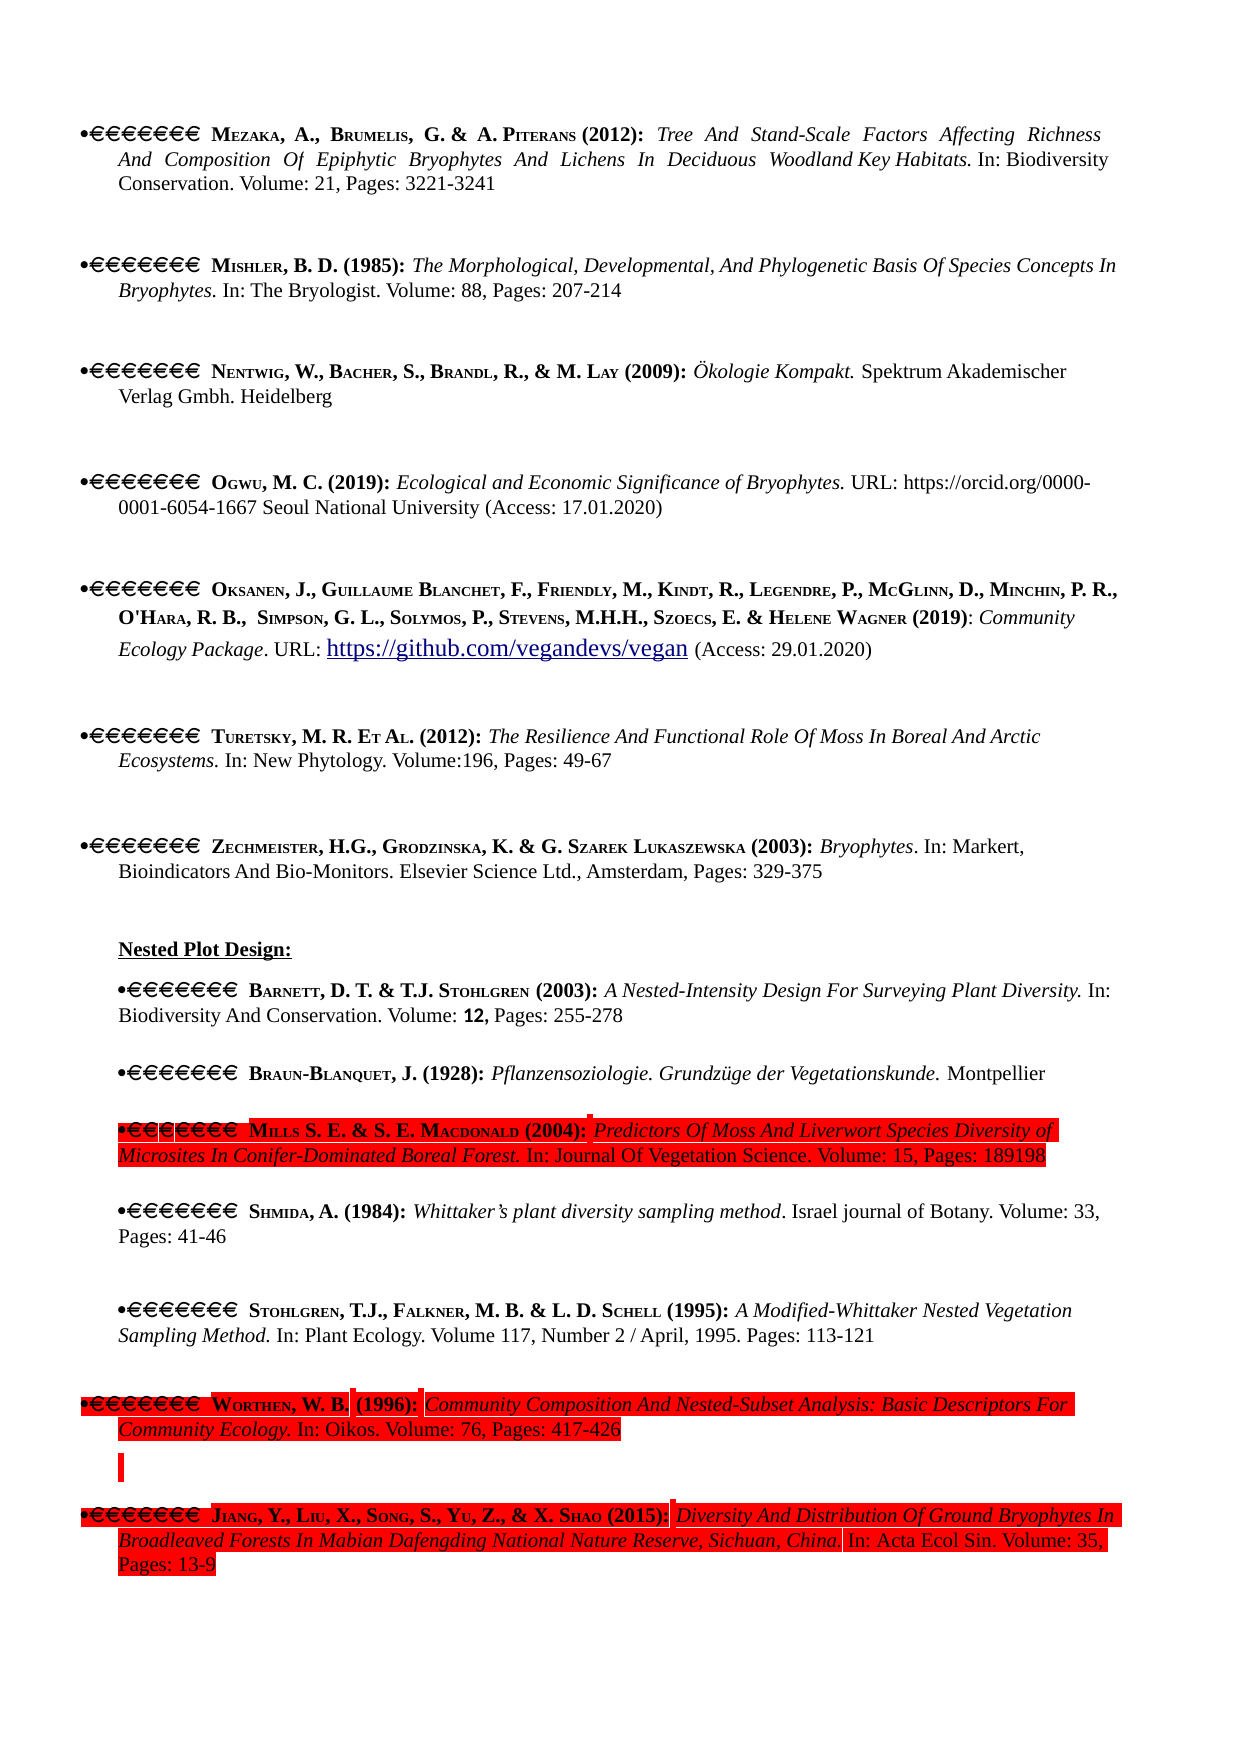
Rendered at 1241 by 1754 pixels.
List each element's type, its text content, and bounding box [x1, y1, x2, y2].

text · Braun-Blanquet, J. (1928): Pflanzensoziologie. Grundzüge der Vegetationskunde. Montpellier [118, 1057, 1122, 1085]
text · Jiang, Y., Liu, X., Song, S., Yu, Z., & X. Shao (2015): Diversity And Distribution Of Ground Bryophytes In Broadleaved Forests In Mabian Dafengding National Nature Reserve, Sichuan, China. In: Acta Ecol Sin. Volume: 35, Pages: 13-9 [81, 1499, 1122, 1576]
text · Oksanen, J., Guillaume Blanchet, F., Friendly, M., Kindt, R., Legendre, P., McGlinn, D., Minchin, P. R., O'Hara, R. B., Simpson, G. L., Solymos, P., Stevens, M.H.H., Szoecs, E. & Helene Wagner (2019): Community Ecology Package. URL: https://github.com/vegandevs/vegan (Access: 29.01.2020) [81, 577, 1122, 662]
text · Worthen, W. B. (1996): Community Composition And Nested‐Subset Analysis: Basic Descriptors For Community Ecology. In: Oikos. Volume: 76, Pages: 417-426 [81, 1388, 1122, 1441]
text · Stohlgren, T.J., Falkner, M. B. & L. D. Schell (1995): A Modified-Whittaker Nested Vegetation Sampling Method. In: Plant Ecology. Volume 117, Number 2 / April, 1995. Pages: 113-121 [118, 1294, 1122, 1347]
text · Mezaka, A., Brumelis, G. & A. Piterans (2012): Tree And Stand-Scale Factors Affecting Richness And Composition Of Epiphytic Bryophytes And Lichens In Deciduous Woodland Key Habitats. In: Biodiversity Conservation. Volume: 21, Pages: 3221-3241 [81, 118, 1122, 195]
text · Turetsky, M. R. Et Al. (2012): The Resilience And Functional Role Of Moss In Boreal And Arctic Ecosystems. In: New Phytology. Volume:196, Pages: 49-67 [81, 720, 1122, 772]
text · Mishler, B. D. (1985): The Morphological, Developmental, And Phylogenetic Basis Of Species Concepts In Bryophytes. In: The Bryologist. Volume: 88, Pages: 207-214 [81, 249, 1122, 302]
text · Barnett, D. T. & T.J. Stohlgren (2003): A Nested-Intensity Design For Surveying Plant Diversity. In: Biodiversity And Conservation. Volume: 12, Pages: 255-278 [118, 974, 1122, 1028]
text · Shmida, A. (1984): Whittaker’s plant diversity sampling method. Israel journal of Botany. Volume: 33, Pages: 41-46 [118, 1196, 1122, 1248]
text · Nentwig, W., Bacher, S., Brandl, R., & M. Lay (2009): Ökologie Kompakt. Spektrum Akademischer Verlag Gmbh. Heidelberg [81, 355, 1122, 408]
text · Zechmeister, H.G., Grodzinska, K. & G. Szarek Lukaszewska (2003): Bryophytes. In: Markert, Bioindicators And Bio-Monitors. Elsevier Science Ltd., Amsterdam, Pages: 329-375 [81, 831, 1122, 883]
text Nested Plot Design: [118, 937, 1122, 961]
text · Ogwu, M. C. (2019): Ecological and Economic Significance of Bryophytes. URL: https://orcid.org/0000-0001-6054-1667 Seoul National University (Access: 17.01.2020) [81, 466, 1122, 519]
text · Mills S. E. & S. E. Macdonald (2004): Predictors Of Moss And Liverwort Species Diversity of Microsites In Conifer-Dominated Boreal Forest. In: Journal Of Vegetation Science. Volume: 15, Pages: 189198 [118, 1114, 1122, 1167]
